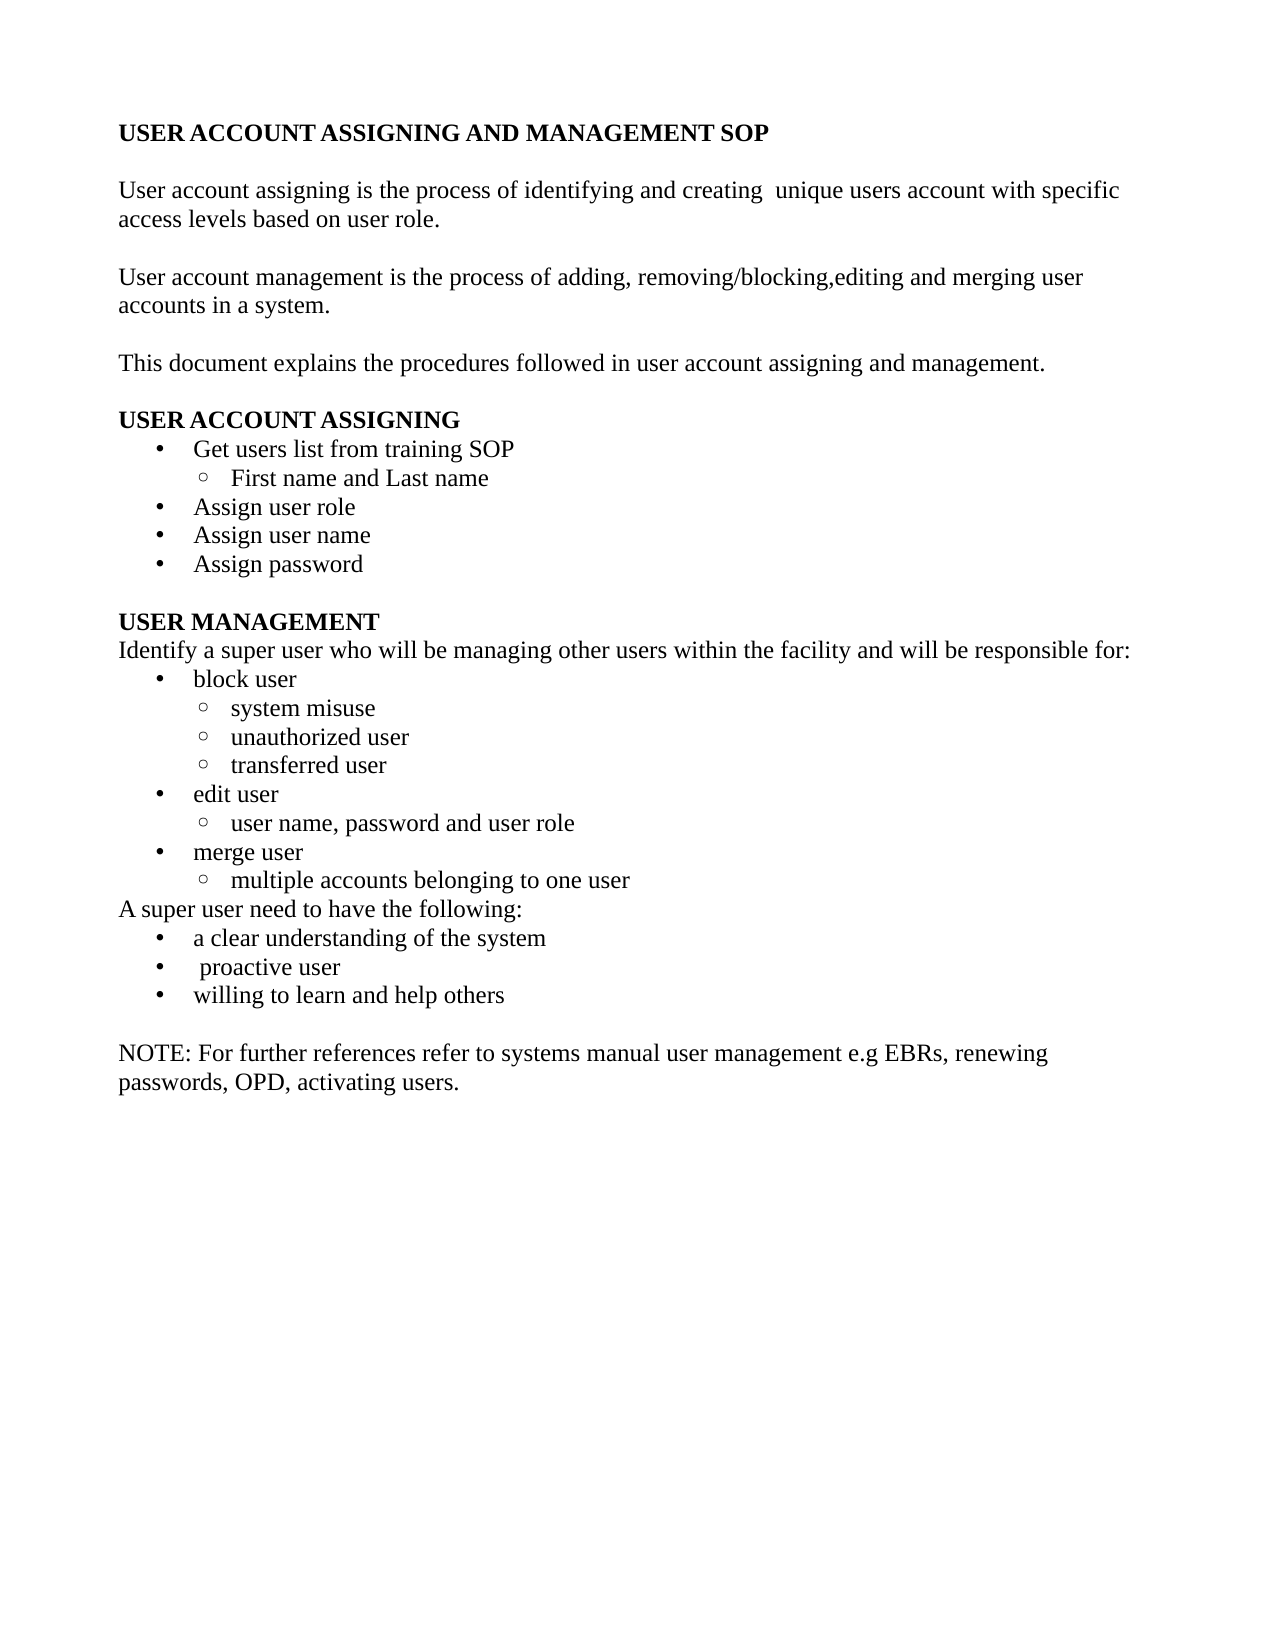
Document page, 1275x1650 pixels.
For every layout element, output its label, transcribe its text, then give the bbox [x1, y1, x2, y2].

text USER ACCOUNT ASSIGNING [118, 406, 1157, 434]
list willing to learn and help others [156, 981, 1157, 1009]
list First name and Last name [193, 463, 1157, 492]
list merge user [156, 837, 1157, 866]
list system misuse [193, 693, 1157, 722]
list user name, password and user role [193, 808, 1157, 837]
list multiple accounts belonging to one user [193, 866, 1157, 894]
text A super user need to have the following: [118, 894, 1157, 923]
text User account assigning is the process of identifying and creating unique users account with specific access levels based on user role. [118, 176, 1157, 233]
list unauthorized user [193, 722, 1157, 751]
list transferred user [193, 751, 1157, 779]
list Get users list from training SOP [156, 434, 1157, 463]
list Assign user name [156, 521, 1157, 549]
text NOTE: For further references refer to systems manual user management e.g EBRs, renewing passwords, OPD, activating users. [118, 1038, 1157, 1096]
list Assign password [156, 549, 1157, 578]
text USER ACCOUNT ASSIGNING AND MANAGEMENT SOP [118, 118, 1157, 147]
text This document explains the procedures followed in user account assigning and management. [118, 348, 1157, 377]
text User account management is the process of adding, removing/blocking,editing and merging user accounts in a system. [118, 262, 1157, 319]
list block user [156, 664, 1157, 693]
list Assign user role [156, 492, 1157, 521]
text USER MANAGEMENT [118, 607, 1157, 636]
list edit user [156, 779, 1157, 808]
list a clear understanding of the system [156, 923, 1157, 952]
list proactive user [156, 952, 1157, 981]
text Identify a super user who will be managing other users within the facility and will be responsible for: [118, 636, 1157, 664]
